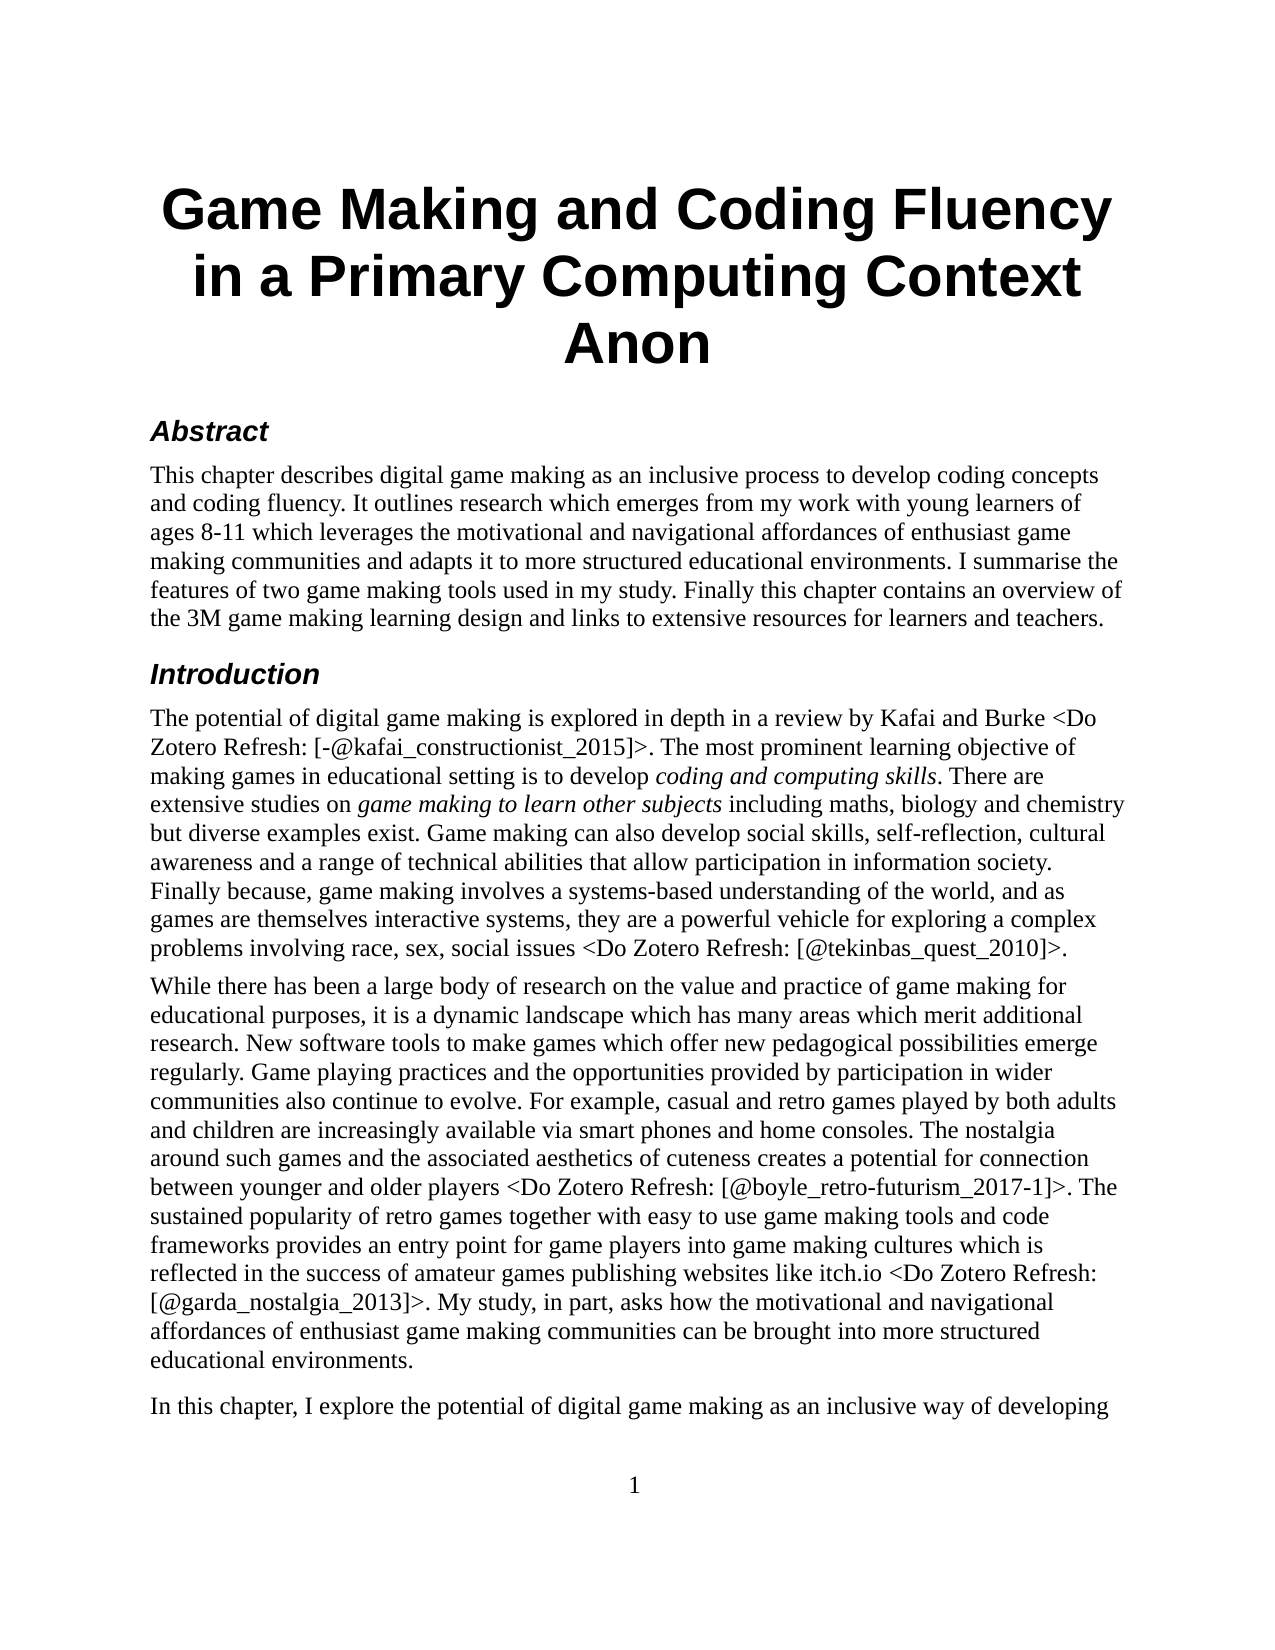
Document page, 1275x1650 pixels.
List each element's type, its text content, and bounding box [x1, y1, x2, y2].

subtitle Abstract [150, 414, 1125, 447]
text This chapter describes digital game making as an inclusive process to develop coding concepts and coding fluency. It outlines research which emerges from my work with young learners of ages 8-11 which leverages the motivational and navigational affordances of enthusiast game making communities and adapts it to more structured educational environments. I summarise the features of two game making tools used in my study. Finally this chapter contains an overview of the 3M game making learning design and links to extensive resources for learners and teachers. [150, 460, 1125, 632]
text In this chapter, I explore the potential of digital game making as an inclusive way of developing [150, 1391, 1125, 1420]
text The potential of digital game making is explored in depth in a review by Kafai and Burke <Do Zotero Refresh: [-@kafai_constructionist_2015]>. The most prominent learning objective of making games in educational setting is to develop coding and computing skills. There are extensive studies on game making to learn other subjects including maths, biology and chemistry but diverse examples exist. Game making can also develop social skills, self-reflection, cultural awareness and a range of technical abilities that allow participation in information society. Finally because, game making involves a systems-based understanding of the world, and as games are themselves interactive systems, they are a powerful vehicle for exploring a complex problems involving race, sex, social issues <Do Zotero Refresh: [@tekinbas_quest_2010]>. [150, 703, 1125, 962]
text While there has been a large body of research on the value and practice of game making for educational purposes, it is a dynamic landscape which has many areas which merit additional research. New software tools to make games which offer new pedagogical possibilities emerge regularly. Game playing practices and the opportunities provided by participation in wider communities also continue to evolve. For example, casual and retro games played by both adults and children are increasingly available via smart phones and home consoles. The nostalgia around such games and the associated aesthetics of cuteness creates a potential for connection between younger and older players <Do Zotero Refresh: [@boyle_retro-futurism_2017-1]>. The sustained popularity of retro games together with easy to use game making tools and code frameworks provides an entry point for game players into game making cultures which is reflected in the success of amateur games publishing websites like itch.io <Do Zotero Refresh: [@garda_nostalgia_2013]>. My study, in part, asks how the motivational and navigational affordances of enthusiast game making communities can be brought into more structured educational environments. [150, 971, 1125, 1373]
subtitle Introduction [150, 657, 1125, 691]
title Game Making and Coding Fluency in a Primary Computing Context Anon [150, 175, 1125, 376]
